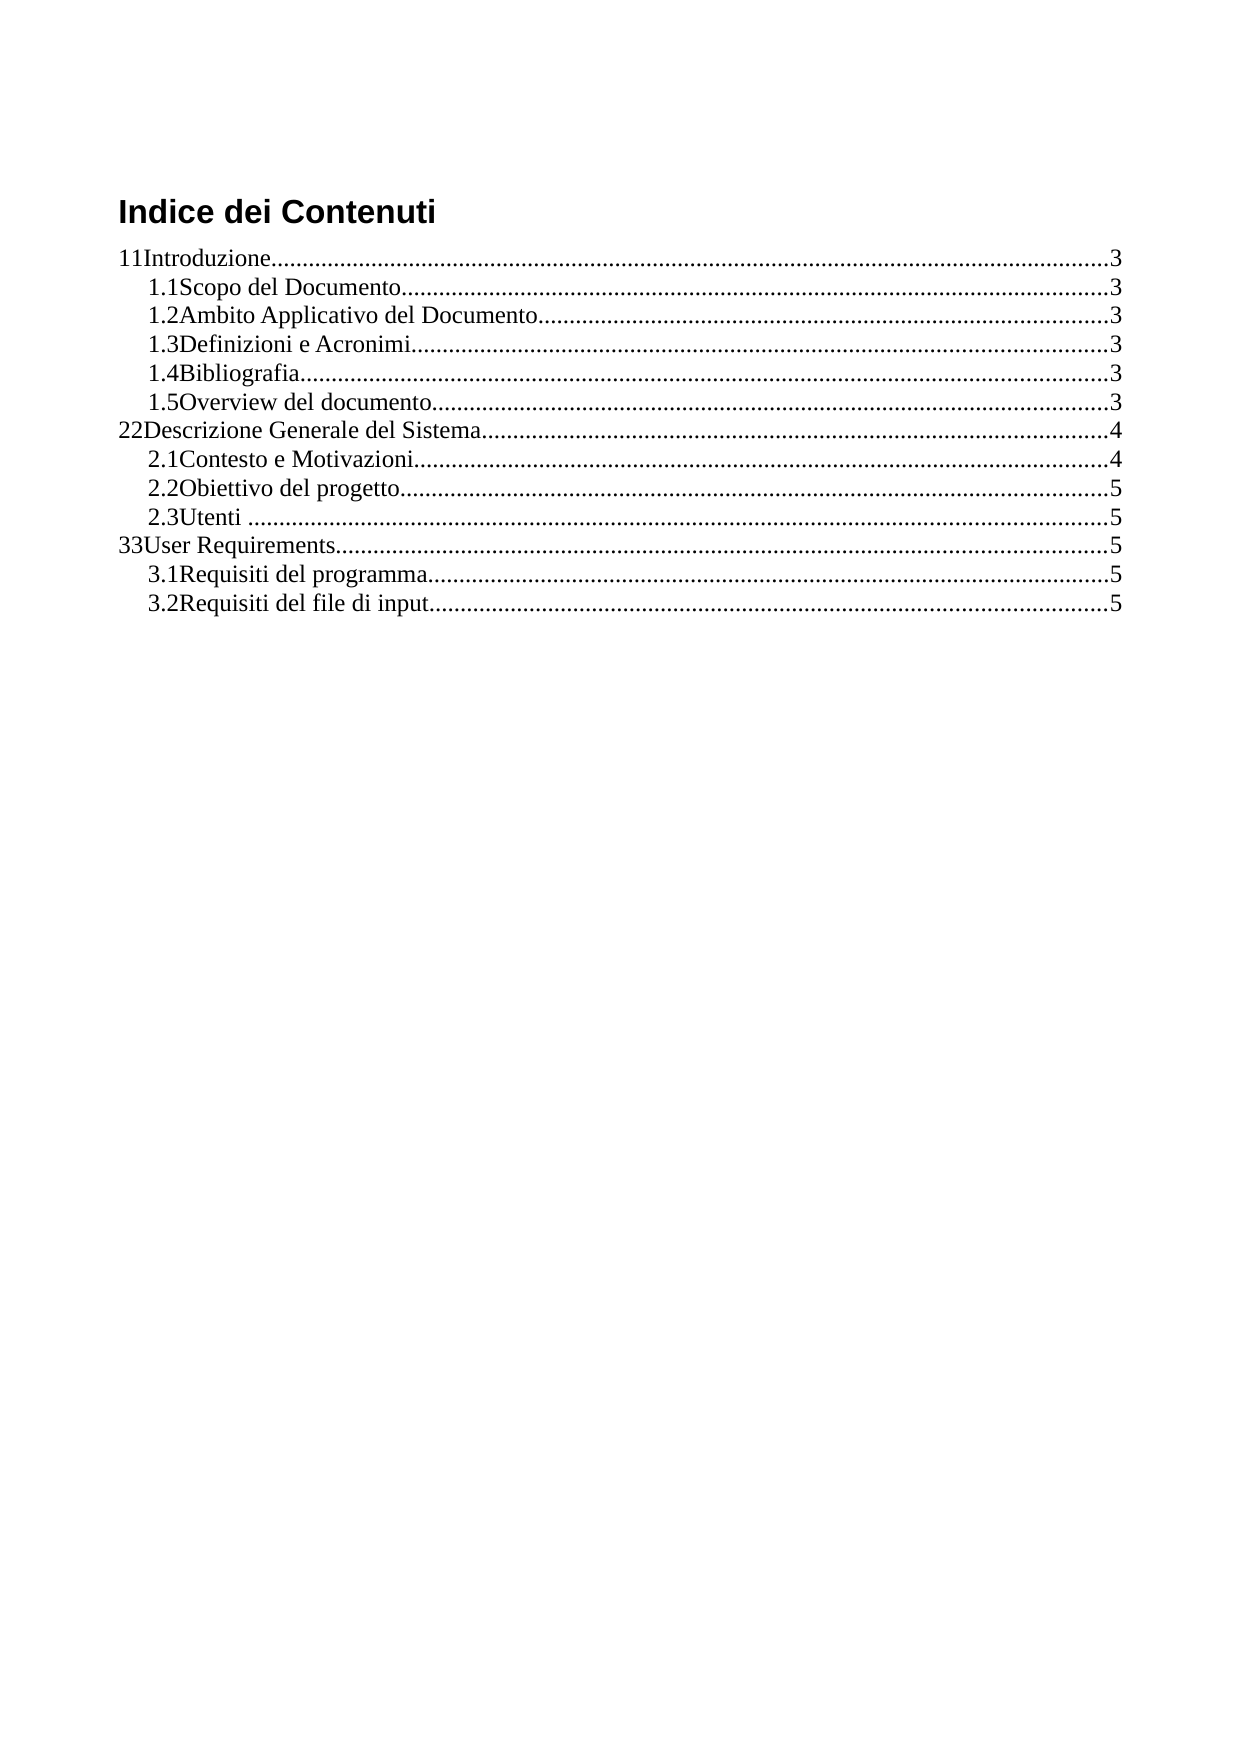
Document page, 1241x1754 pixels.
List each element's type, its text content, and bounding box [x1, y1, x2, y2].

text 22Descrizione Generale del Sistema 4 [118, 416, 1122, 444]
text 1.1Scopo del Documento 3 [148, 272, 1122, 301]
text 2.2Obiettivo del progetto 5 [148, 473, 1122, 502]
text 1.3Definizioni e Acronimi 3 [148, 329, 1122, 358]
text 11Introduzione 3 [118, 243, 1122, 272]
subtitle Indice dei Contenuti [118, 192, 1122, 231]
text 1.4Bibliografia 3 [148, 358, 1122, 387]
text 33User Requirements 5 [118, 531, 1122, 559]
text 3.2Requisiti del file di input 5 [148, 588, 1122, 617]
text 3.1Requisiti del programma 5 [148, 559, 1122, 588]
text 2.1Contesto e Motivazioni 4 [148, 444, 1122, 473]
text 1.2Ambito Applicativo del Documento 3 [148, 301, 1122, 329]
text 1.5Overview del documento 3 [148, 387, 1122, 416]
text 2.3Utenti 5 [148, 502, 1122, 531]
